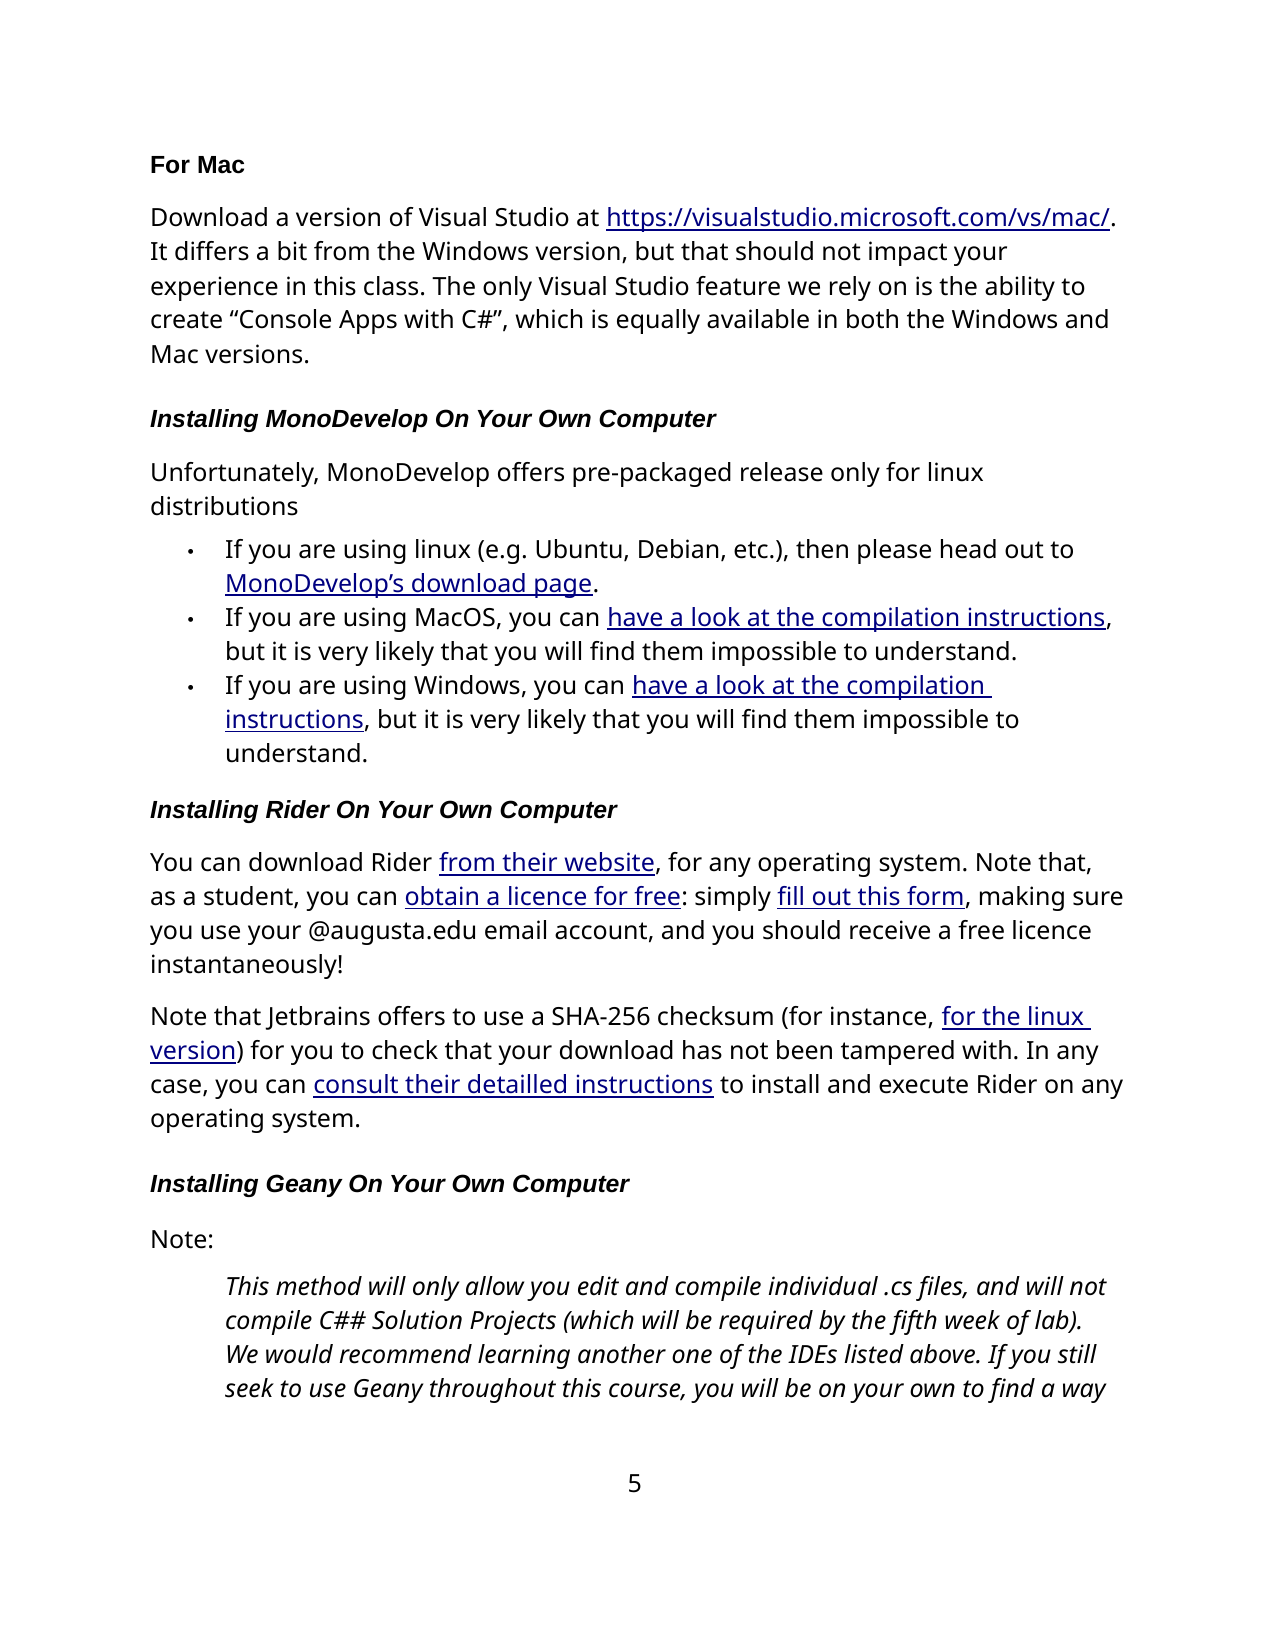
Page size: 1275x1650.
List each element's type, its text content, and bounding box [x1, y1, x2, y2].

list If you are using MacOS, you can have a look at the compilation instructions, but it is very likely that you will find them impossible to understand. [187, 599, 1125, 668]
subtitle Installing MonoDevelop On Your Own Computer [150, 404, 1125, 433]
list If you are using linux (e.g. Ubuntu, Debian, etc.), then please head out to MonoDevelop’s download page. [187, 531, 1125, 599]
text Download a version of Visual Studio at https://visualstudio.microsoft.com/vs/mac/. It differs a bit from the Windows version, but that should not impact your experience in this class. The only Visual Studio feature we rely on is the ability to create “Console Apps with C#”, which is equally available in both the Windows and Mac versions. [150, 200, 1125, 370]
text You can download Rider from their website, for any operating system. Note that, as a student, you can obtain a licence for free: simply fill out this form, making sure you use your @augusta.edu email account, and you should receive a free licence instantaneously! [150, 845, 1125, 981]
subtitle Installing Rider On Your Own Computer [150, 795, 1125, 823]
text Unfortunately, MonoDevelop offers pre-packaged release only for linux distributions [150, 454, 1125, 522]
text Note that Jetbrains offers to use a SHA-256 checksum (for instance, for the linux version) for you to check that your download has not been tampered with. In any case, you can consult their detailled instructions to install and execute Rider on any operating system. [150, 999, 1125, 1135]
subtitle For Mac [150, 150, 1125, 178]
list If you are using Windows, you can have a look at the compilation instructions, but it is very likely that you will find them impossible to understand. [187, 668, 1125, 770]
text This method will only allow you edit and compile individual .cs files, and will not compile C## Solution Projects (which will be required by the fifth week of lab). We would recommend learning another one of the IDEs listed above. If you still seek to use Geany throughout this course, you will be on your own to find a way [225, 1268, 1125, 1404]
text Note: [150, 1222, 1125, 1256]
subtitle Installing Geany On Your Own Computer [150, 1169, 1125, 1198]
